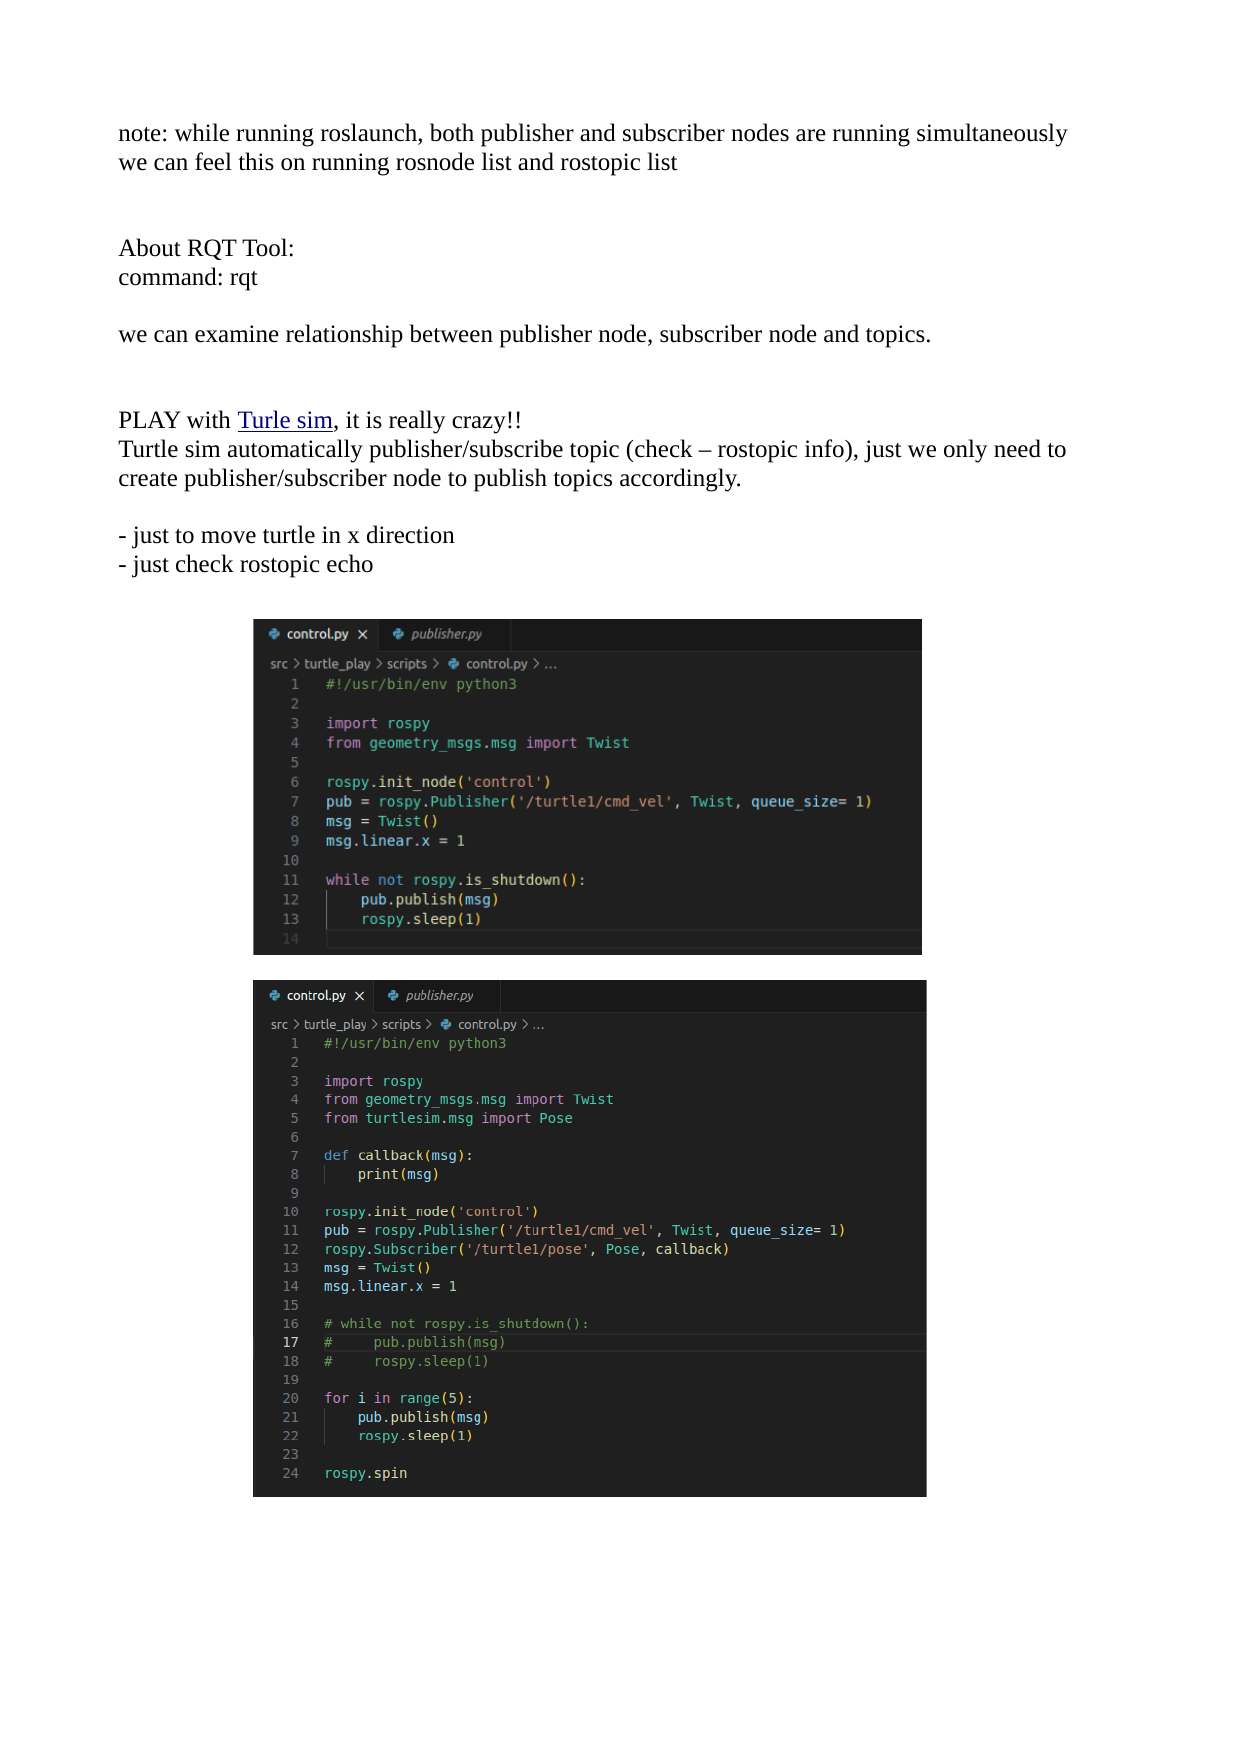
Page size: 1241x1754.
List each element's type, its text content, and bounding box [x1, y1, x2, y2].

text PLAY with Turle sim, it is really crazy!! Turtle sim automatically publisher/subscribe topic (check – rostopic info), just we only need to create publisher/subscriber node to publish topics accordingly. [118, 406, 1122, 492]
picture [253, 619, 922, 955]
text we can feel this on running rosnode list and rostopic list [118, 147, 1122, 176]
text we can examine relationship between publisher node, subscriber node and topics. [118, 319, 1122, 348]
text note: while running roslaunch, both publisher and subscriber nodes are running simultaneously [118, 118, 1122, 147]
text command: rqt [118, 262, 1122, 291]
text - just check rostopic echo [118, 549, 1122, 578]
text About RQT Tool: [118, 233, 1122, 262]
picture [253, 980, 927, 1497]
text - just to move turtle in x direction [118, 521, 1122, 549]
